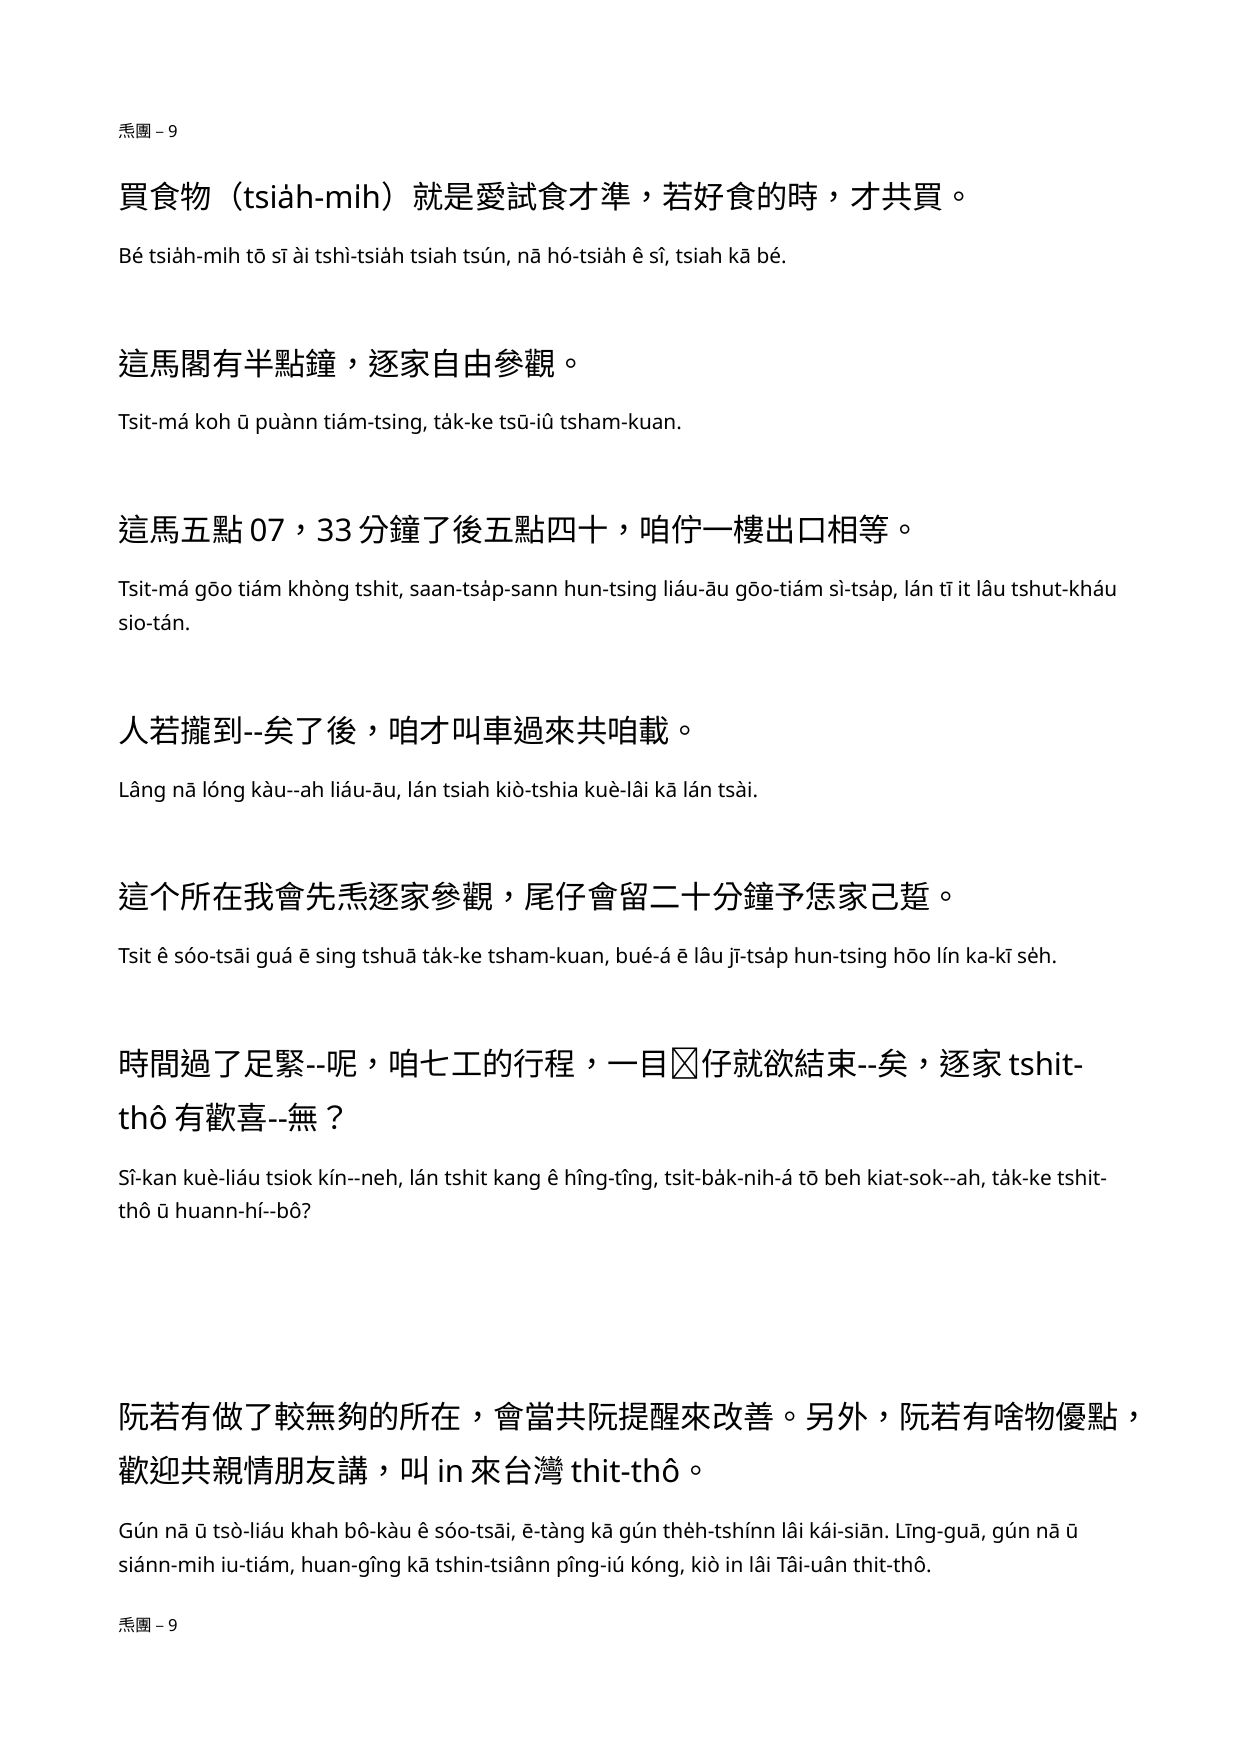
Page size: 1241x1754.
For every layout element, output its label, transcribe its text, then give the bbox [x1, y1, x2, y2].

text 阮若有做了較無夠的所在，會當共阮提醒來改善。另外，阮若有啥物優點，歡迎共親情朋友講，叫in來台灣thit-thô。 [118, 1392, 1122, 1492]
text Lâng nā lóng kàu--ah liáu-āu, lán tsiah kiò-tshia kuè-lâi kā lán tsài. [118, 775, 1122, 803]
text 這馬閣有半點鐘，逐家自由參觀。 [118, 339, 1122, 384]
text 時間過了足緊--呢，咱七工的行程，一目𥍉仔就欲結束--矣，逐家tshit-thô有歡喜--無？ [118, 1039, 1122, 1139]
text 人若攏到--矣了後，咱才叫車過來共咱載。 [118, 706, 1122, 751]
text Tsit-má gōo tiám khòng tshit, saan-tsa̍p-sann hun-tsing liáu-āu gōo-tiám sì-tsa̍p, lán tī it lâu tshut-kháu sio-tán. [118, 574, 1122, 637]
text Bé tsia̍h-mi̍h tō sī ài tshì-tsia̍h tsiah tsún, nā hó-tsia̍h ê sî, tsiah kā bé. [118, 241, 1122, 269]
text Sî-kan kuè-liáu tsiok kín--neh, lán tshit kang ê hîng-tîng, tsi̍t-ba̍k-nih-á tō beh kiat-sok--ah, ta̍k-ke tshit-thô ū huann-hí--bô? [118, 1163, 1122, 1225]
text Tsit ê sóo-tsāi guá ē sing tshuā ta̍k-ke tsham-kuan, bué-á ē lâu jī-tsa̍p hun-tsing hōo lín ka-kī se̍h. [118, 941, 1122, 970]
text 這个所在我會先𤆬逐家參觀，尾仔會留二十分鐘予恁家己踅。 [118, 873, 1122, 918]
text 這馬五點07，33分鐘了後五點四十，咱佇一樓出口相等。 [118, 505, 1122, 551]
text Tsit-má koh ū puànn tiám-tsing, ta̍k-ke tsū-iû tsham-kuan. [118, 407, 1122, 436]
text 買食物（tsia̍h-mi̍h）就是愛試食才準，若好食的時，才共買。 [118, 172, 1122, 217]
text Gún nā ū tsò-liáu khah bô-kàu ê sóo-tsāi, ē-tàng kā gún the̍h-tshínn lâi kái-siān. Līng-guā, gún nā ū siánn-mih iu-tiám, huan-gîng kā tshin-tsiânn pîng-iú kóng, kiò in lâi Tâi-uân thit-thô. [118, 1516, 1122, 1578]
